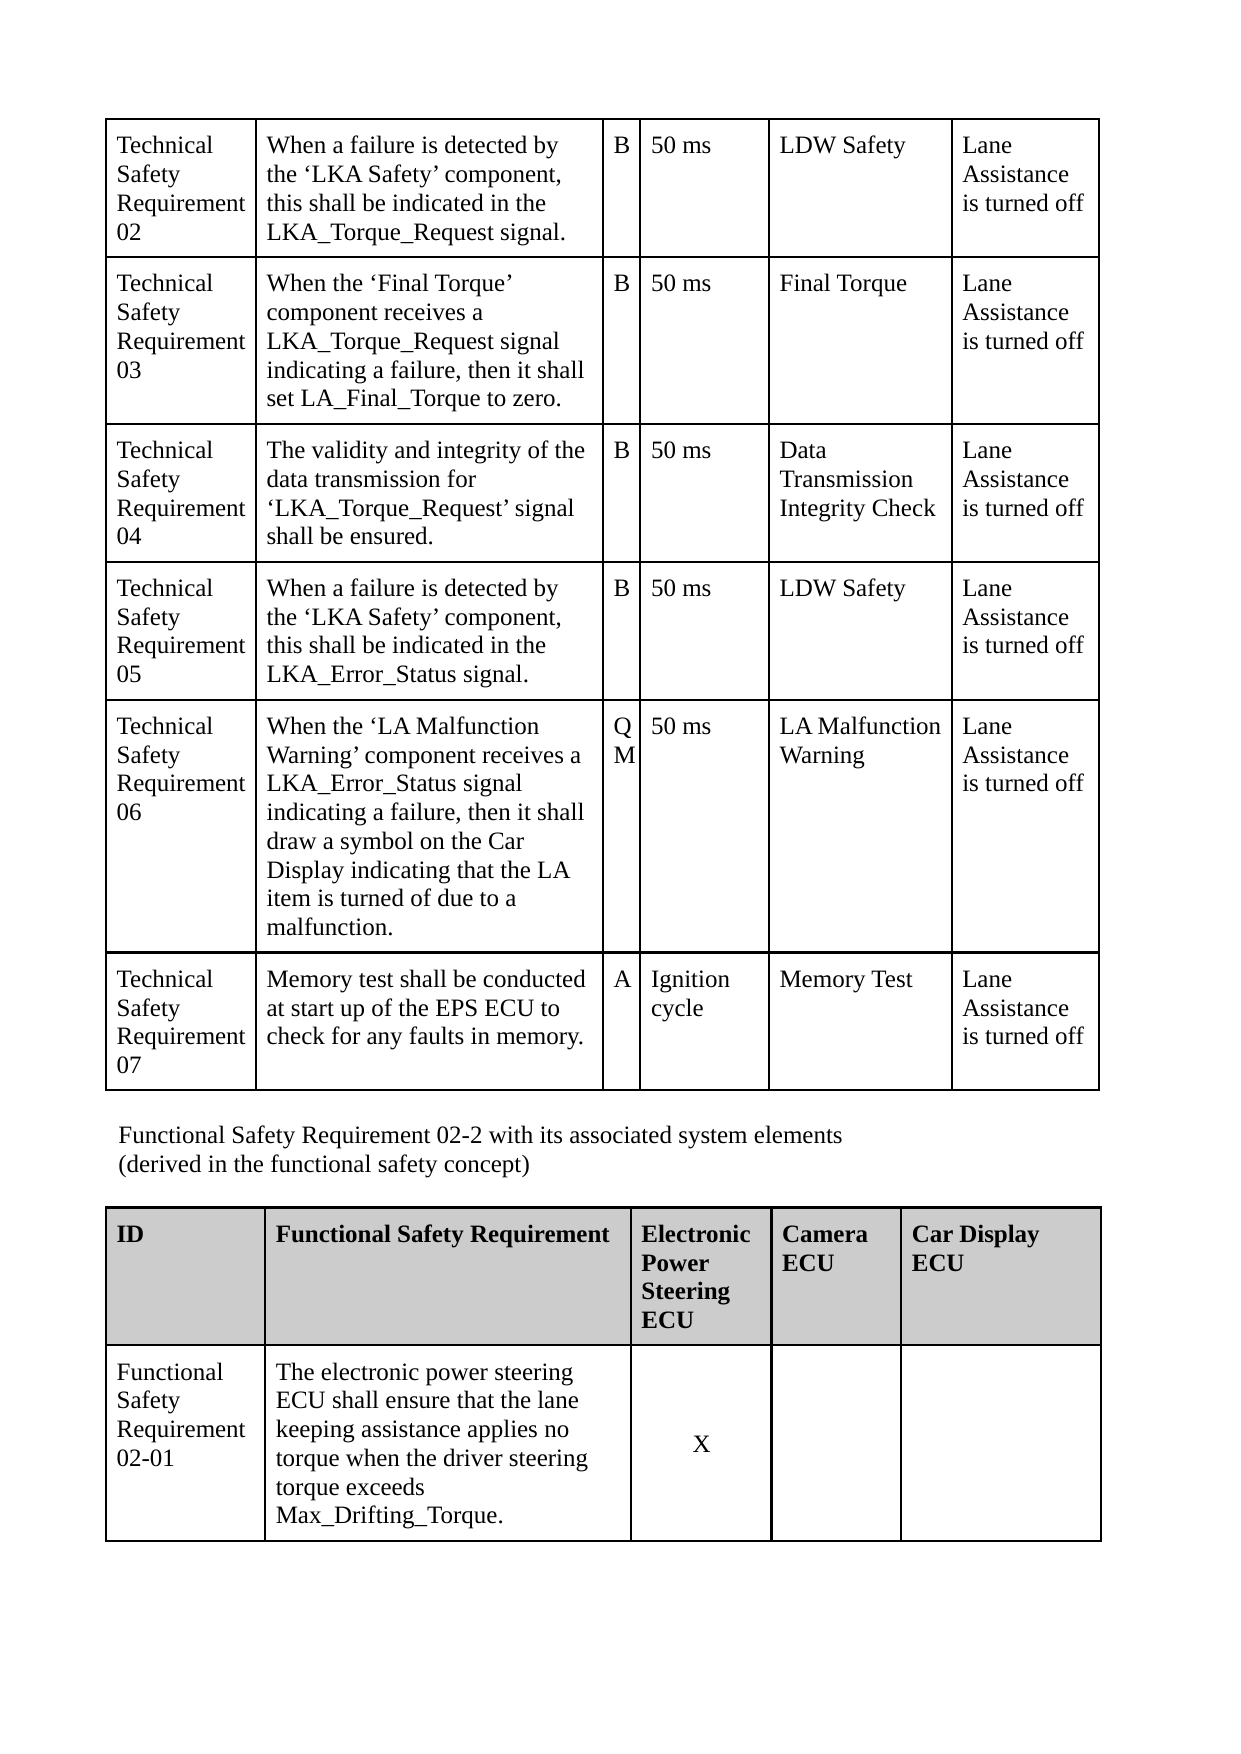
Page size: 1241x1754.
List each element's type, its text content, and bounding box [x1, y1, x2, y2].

table_cell Ignition cycle [641, 954, 768, 1089]
table_header ID [107, 1209, 264, 1344]
table_cell B [604, 425, 639, 561]
table_cell B [604, 258, 639, 423]
table_cell Lane Assistance is turned off [953, 563, 1098, 698]
table_cell When the ‘Final Torque’ component receives a LKA_Torque_Request signal indicating a failure, then it shall set LA_Final_Torque to zero. [257, 258, 602, 423]
table_cell Technical Safety Requirement 07 [107, 954, 255, 1089]
text Functional Safety Requirement 02-2 with its associated system elements [118, 1120, 1122, 1149]
table_cell 50 ms [641, 563, 768, 698]
table_cell [902, 1346, 1100, 1540]
table_cell When a failure is detected by the ‘LKA Safety’ component, this shall be indicated in the LKA_Torque_Request signal. [257, 120, 602, 256]
table_cell B [604, 120, 639, 256]
table_cell Technical Safety Requirement 03 [107, 258, 255, 423]
table_cell QM [604, 701, 639, 951]
table_header Functional Safety Requirement [266, 1209, 630, 1344]
table_cell 50 ms [641, 258, 768, 423]
table_cell Lane Assistance is turned off [953, 258, 1098, 423]
table_header Camera ECU [773, 1209, 900, 1344]
table_cell B [604, 563, 639, 698]
table_cell X [632, 1346, 770, 1540]
table_cell Technical Safety Requirement 05 [107, 563, 255, 698]
table_cell 50 ms [641, 701, 768, 951]
table_cell Technical Safety Requirement 06 [107, 701, 255, 951]
table_cell LDW Safety [770, 120, 951, 256]
table_cell When a failure is detected by the ‘LKA Safety’ component, this shall be indicated in the LKA_Error_Status signal. [257, 563, 602, 698]
table_cell Lane Assistance is turned off [953, 120, 1098, 256]
table_cell Technical Safety Requirement 02 [107, 120, 255, 256]
table_cell Memory test shall be conducted at start up of the EPS ECU to check for any faults in memory. [257, 954, 602, 1089]
table_cell The validity and integrity of the data transmission for ‘LKA_Torque_Request’ signal shall be ensured. [257, 425, 602, 561]
table_cell 50 ms [641, 425, 768, 561]
table_cell Functional Safety Requirement 02-01 [107, 1346, 264, 1540]
table_cell Lane Assistance is turned off [953, 425, 1098, 561]
table_cell When the ‘LA Malfunction Warning’ component receives a LKA_Error_Status signal indicating a failure, then it shall draw a symbol on the Car Display indicating that the LA item is turned of due to a malfunction. [257, 701, 602, 951]
table_cell Lane Assistance is turned off [953, 954, 1098, 1089]
table_cell [773, 1346, 900, 1540]
table_cell LA Malfunction Warning [770, 701, 951, 951]
table_cell Lane Assistance is turned off [953, 701, 1098, 951]
table_cell Memory Test [770, 954, 951, 1089]
table_header Car Display ECU [902, 1209, 1100, 1344]
table_cell Technical Safety Requirement 04 [107, 425, 255, 561]
table_cell LDW Safety [770, 563, 951, 698]
table_header Electronic Power Steering ECU [632, 1209, 770, 1344]
table_cell 50 ms [641, 120, 768, 256]
table_cell A [604, 954, 639, 1089]
table_cell Data Transmission Integrity Check [770, 425, 951, 561]
table_cell The electronic power steering ECU shall ensure that the lane keeping assistance applies no torque when the driver steering torque exceeds Max_Drifting_Torque. [266, 1346, 630, 1540]
table_cell Final Torque [770, 258, 951, 423]
text (derived in the functional safety concept) [118, 1149, 1122, 1178]
